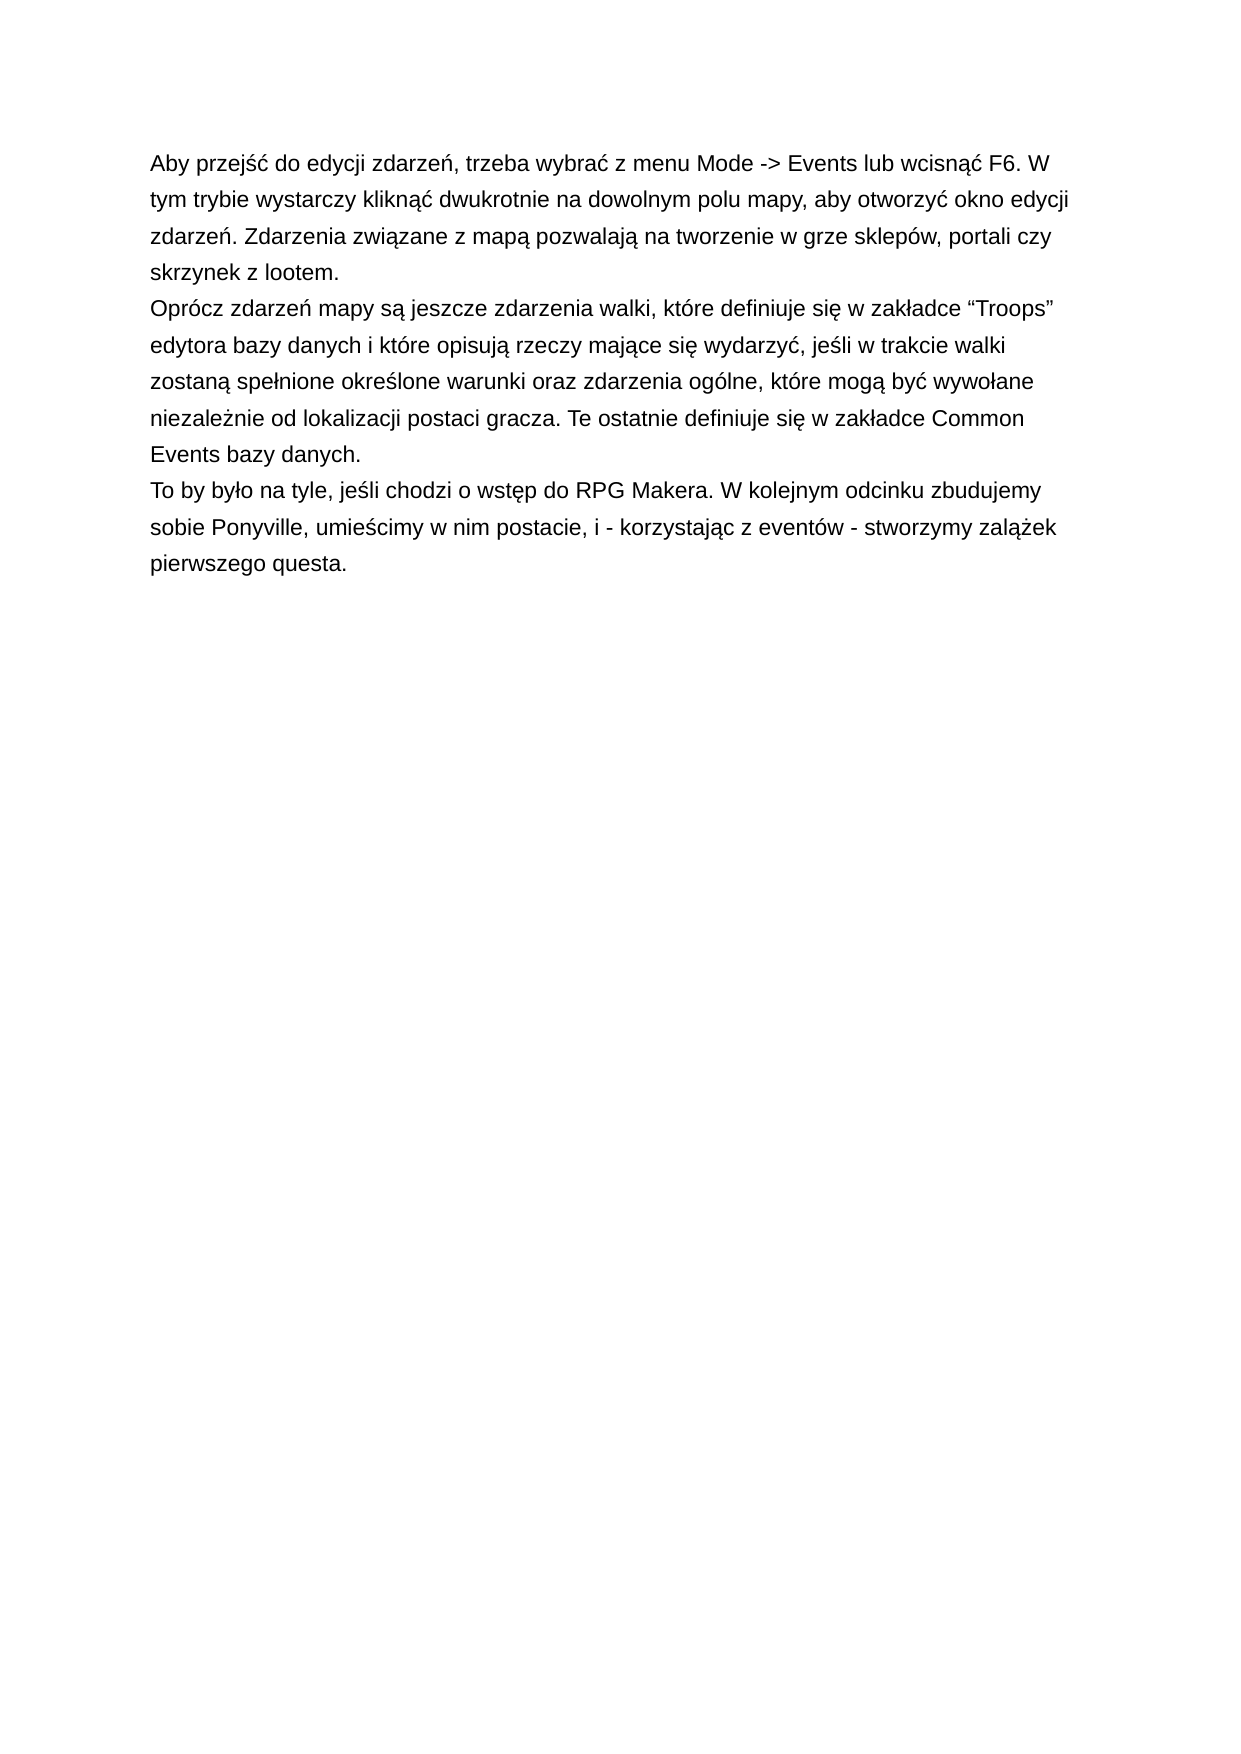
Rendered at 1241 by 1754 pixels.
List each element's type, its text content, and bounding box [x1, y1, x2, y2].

text To by było na tyle, jeśli chodzi o wstęp do RPG Makera. W kolejnym odcinku zbudujemy sobie Ponyville, umieścimy w nim postacie, i - korzystając z eventów - stworzymy zalążek pierwszego questa. [150, 477, 1090, 576]
text Aby przejść do edycji zdarzeń, trzeba wybrać z menu Mode -> Events lub wcisnąć F6. W tym trybie wystarczy kliknąć dwukrotnie na dowolnym polu mapy, aby otworzyć okno edycji zdarzeń. Zdarzenia związane z mapą pozwalają na tworzenie w grze sklepów, portali czy skrzynek z lootem. [150, 150, 1090, 285]
text Oprócz zdarzeń mapy są jeszcze zdarzenia walki, które definiuje się w zakładce “Troops” edytora bazy danych i które opisują rzeczy mające się wydarzyć, jeśli w trakcie walki zostaną spełnione określone warunki oraz zdarzenia ogólne, które mogą być wywołane niezależnie od lokalizacji postaci gracza. Te ostatnie definiuje się w zakładce Common Events bazy danych. [150, 295, 1090, 467]
